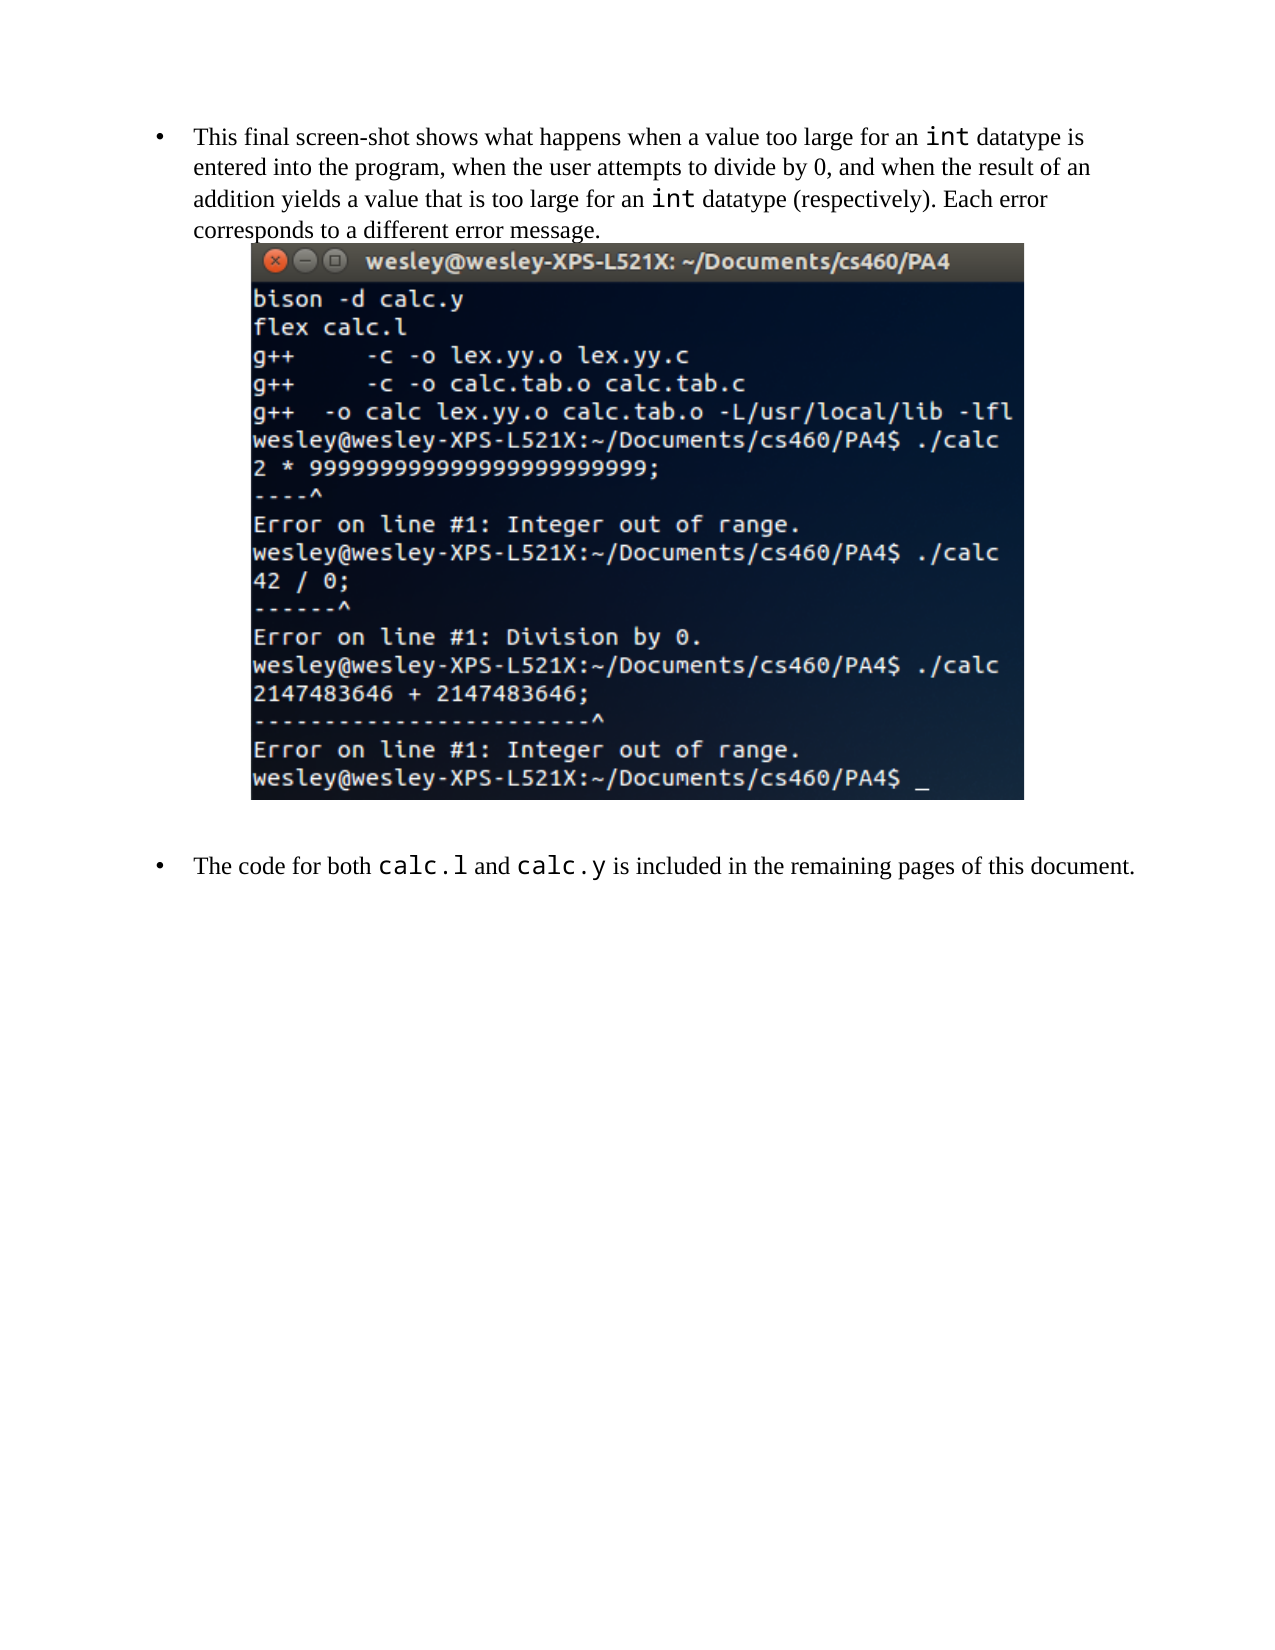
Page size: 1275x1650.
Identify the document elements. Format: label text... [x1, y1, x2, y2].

list The code for both calc.l and calc.y is included in the remaining pages of this document. [156, 847, 1157, 882]
list This final screen-shot shows what happens when a value too large for an int datatype is entered into the program, when the user attempts to divide by 0, and when the result of an addition yields a value that is too large for an int datatype (respectively). Each error corresponds to a different error message. [156, 118, 1157, 244]
picture [250, 243, 1025, 800]
